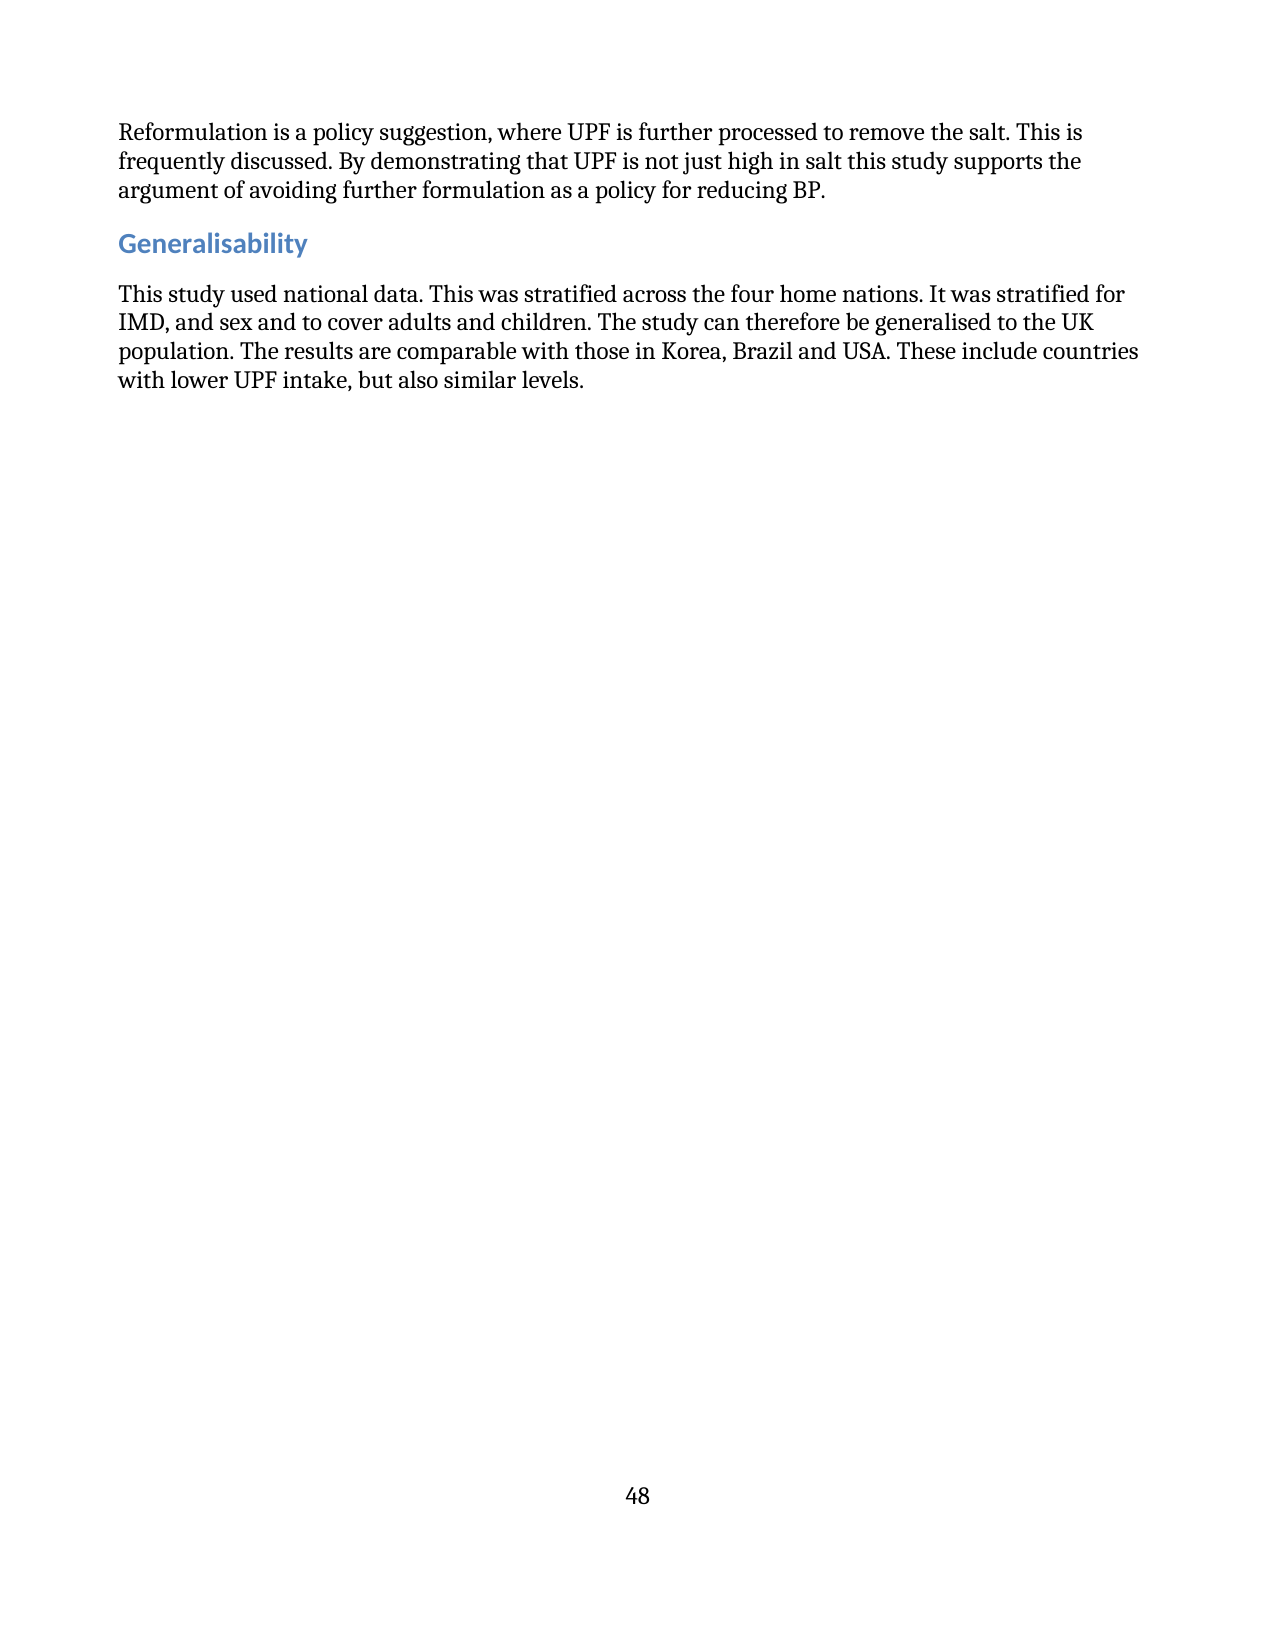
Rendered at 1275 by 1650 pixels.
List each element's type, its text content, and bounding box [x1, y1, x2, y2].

text This study used national data. This was stratified across the four home nations. It was stratified for IMD, and sex and to cover adults and children. The study can therefore be generalised to the UK population. The results are comparable with those in Korea, Brazil and USA. These include countries with lower UPF intake, but also similar levels. [118, 279, 1157, 394]
subtitle Generalisability [118, 225, 1157, 261]
text Reformulation is a policy suggestion, where UPF is further processed to remove the salt. This is frequently discussed. By demonstrating that UPF is not just high in salt this study supports the argument of avoiding further formulation as a policy for reducing BP. [118, 118, 1157, 204]
